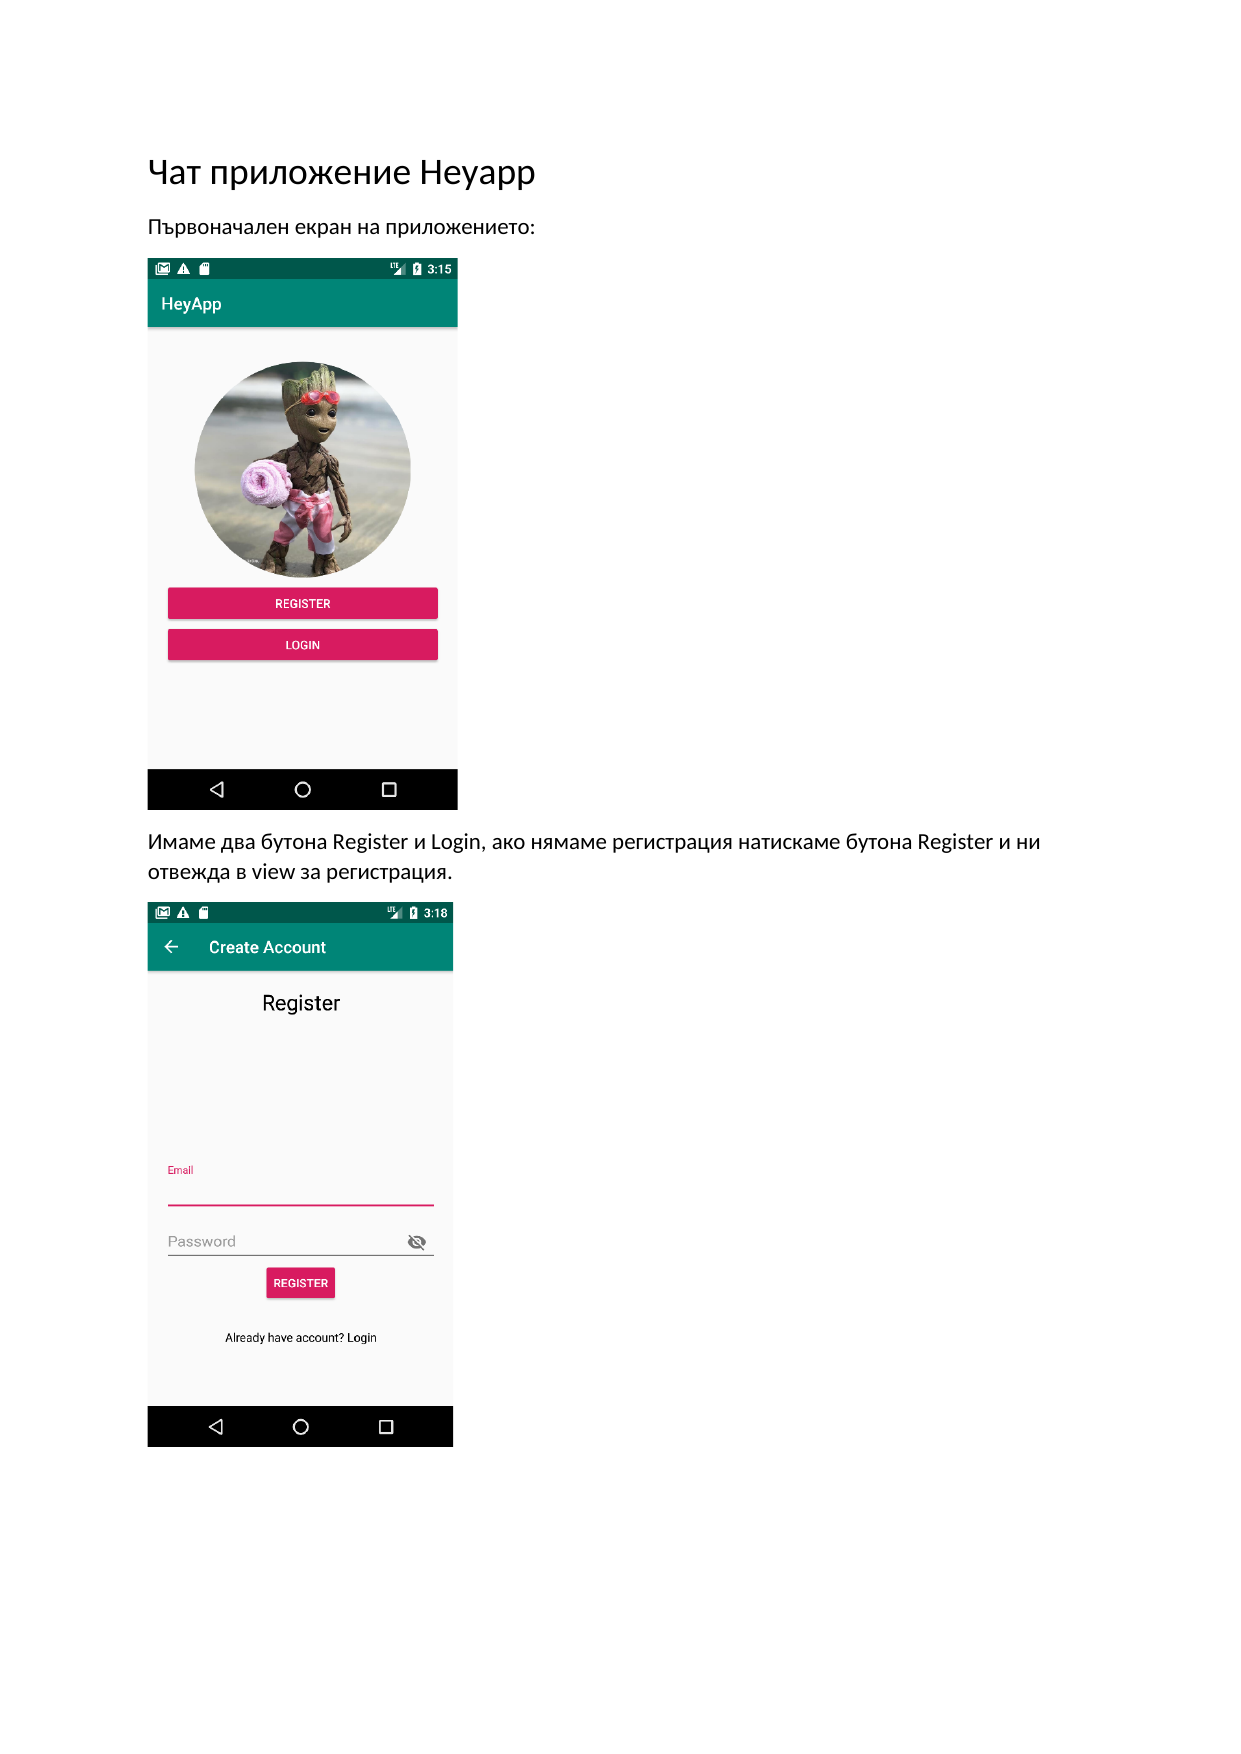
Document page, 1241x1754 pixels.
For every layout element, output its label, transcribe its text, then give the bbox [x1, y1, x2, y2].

text Първоначален екран на приложението: [148, 212, 1093, 240]
text Имаме два бутона Register и Login, ако нямаме регистрация натискаме бутона Register и ни отвежда в view за регистрация. [148, 827, 1093, 885]
text Чат приложение Heyapp [148, 148, 1093, 193]
